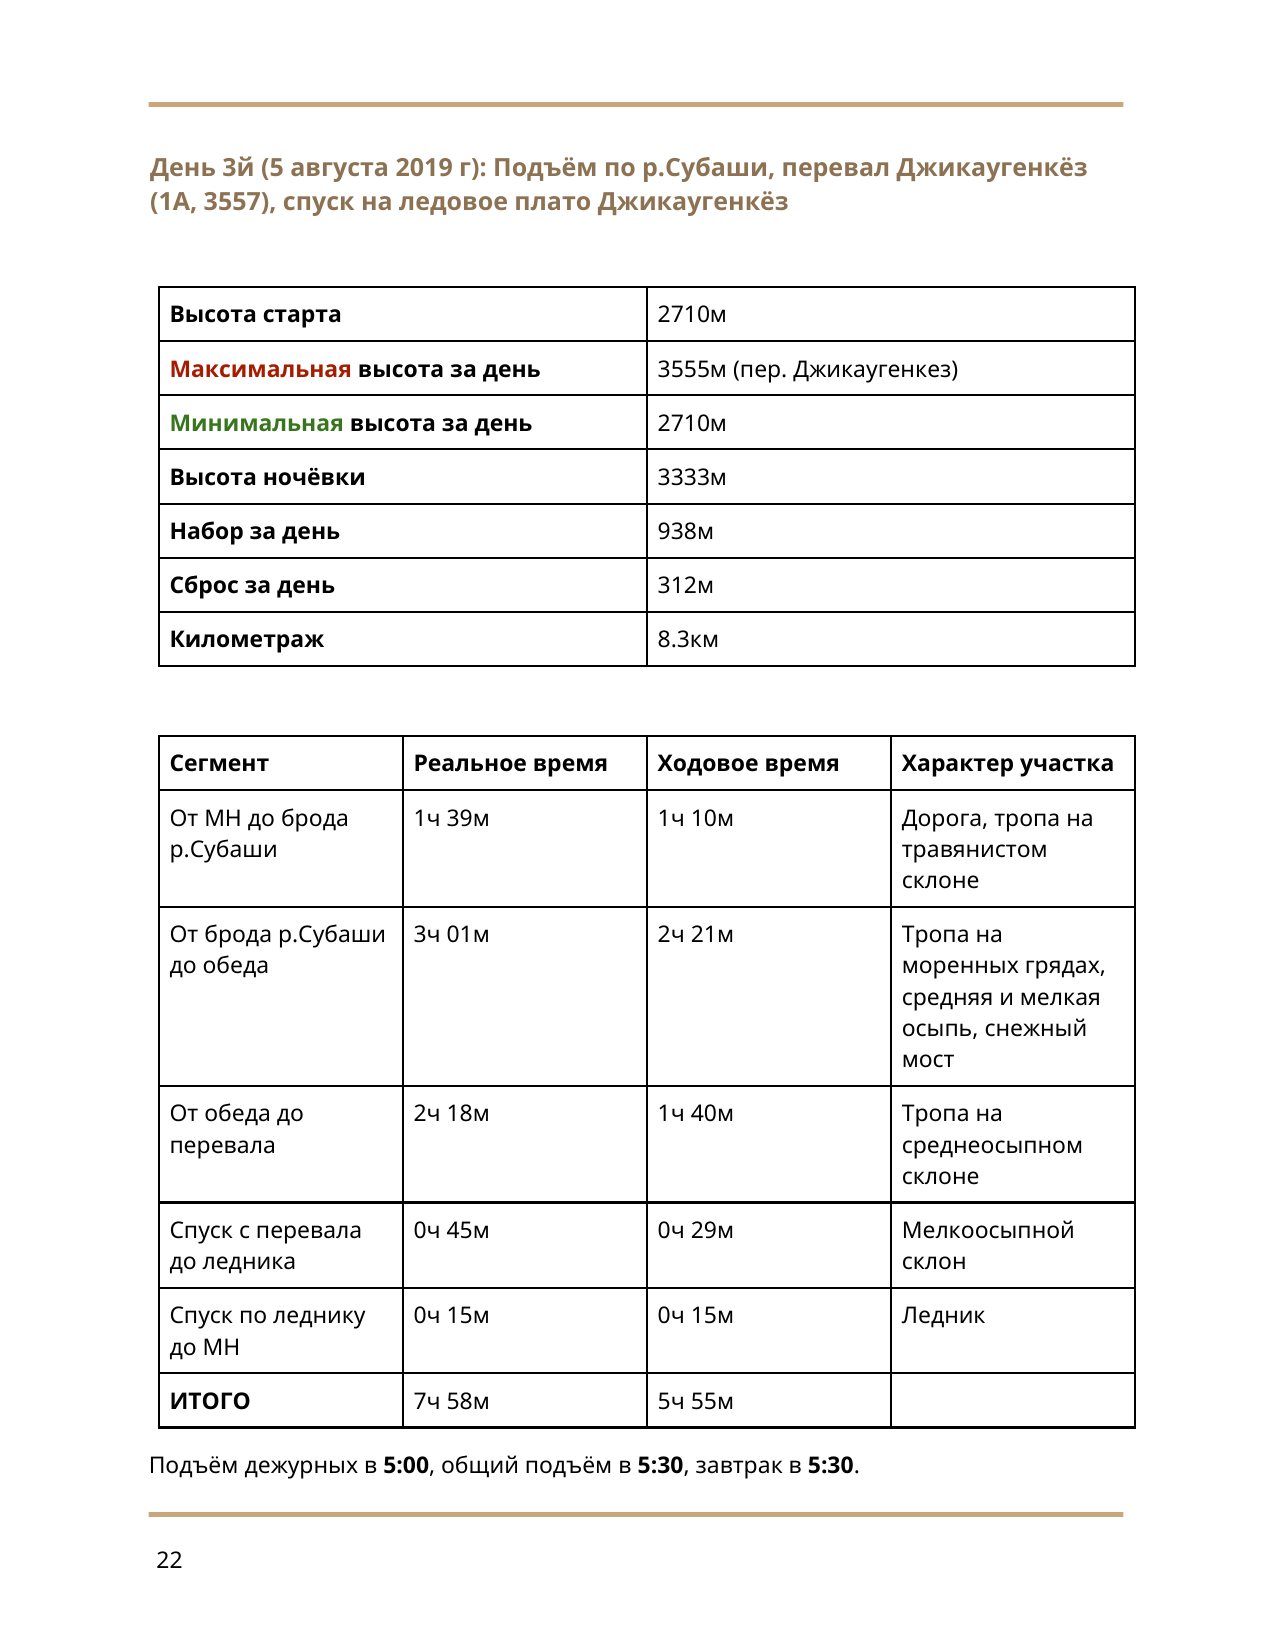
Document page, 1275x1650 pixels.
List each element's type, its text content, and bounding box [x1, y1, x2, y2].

table_header 2710м [648, 288, 1134, 340]
table_cell Дорога, тропа на травянистом склоне [892, 791, 1134, 906]
table_cell [892, 1374, 1134, 1426]
table_cell 7ч 58м [404, 1374, 646, 1426]
table_cell От брода р.Субаши до обеда [160, 908, 402, 1085]
table_cell 1ч 10м [648, 791, 890, 906]
table_cell Тропа на моренных грядах, средняя и мелкая осыпь, снежный мост [892, 908, 1134, 1085]
table_cell 3ч 01м [404, 908, 646, 1085]
table_cell 312м [648, 559, 1134, 611]
table_cell Тропа на среднеосыпном склоне [892, 1087, 1134, 1201]
table_cell 8.3км [648, 613, 1134, 665]
table_cell 0ч 15м [648, 1289, 890, 1372]
table_cell 2ч 18м [404, 1087, 646, 1201]
table_cell Сброс за день [160, 559, 646, 611]
text Подъём дежурных в 5:00, общий подъём в 5:30, завтрак в 5:30. [148, 1449, 1125, 1481]
table_header Реальное время [404, 737, 646, 789]
picture [148, 1512, 1124, 1517]
table_header Ходовое время [648, 737, 890, 789]
table_cell Минимальная высота за день [160, 396, 646, 448]
table_cell Максимальная высота за день [160, 342, 646, 394]
table_cell 1ч 40м [648, 1087, 890, 1201]
table_cell Спуск по леднику до МН [160, 1289, 402, 1372]
table_header Сегмент [160, 737, 402, 789]
table_cell Спуск с перевала до ледника [160, 1204, 402, 1287]
table_cell От обеда до перевала [160, 1087, 402, 1201]
table_cell Мелкоосыпной склон [892, 1204, 1134, 1287]
table_cell 3333м [648, 450, 1134, 502]
table_cell 0ч 45м [404, 1204, 646, 1287]
table_header Высота старта [160, 288, 646, 340]
picture [148, 102, 1124, 107]
table_cell 2710м [648, 396, 1134, 448]
table_cell Километраж [160, 613, 646, 665]
table_cell Набор за день [160, 505, 646, 557]
table_cell 1ч 39м [404, 791, 646, 906]
table_cell От МН до брода р.Субаши [160, 791, 402, 906]
table_cell 2ч 21м [648, 908, 890, 1085]
table_cell 0ч 15м [404, 1289, 646, 1372]
table_cell Высота ночёвки [160, 450, 646, 502]
table_cell 3555м (пер. Джикаугенкез) [648, 342, 1134, 394]
table_cell 0ч 29м [648, 1204, 890, 1287]
table_cell 5ч 55м [648, 1374, 890, 1426]
subtitle День 3й (5 августа 2019 г): Подъём по р.Субаши, перевал Джикаугенкёз (1А, 3557), спуск на ледовое плато Джикаугенкёз [150, 150, 1125, 218]
table_cell ИТОГО [160, 1374, 402, 1426]
table_cell Ледник [892, 1289, 1134, 1372]
table_cell 938м [648, 505, 1134, 557]
table_header Характер участка [892, 737, 1134, 789]
